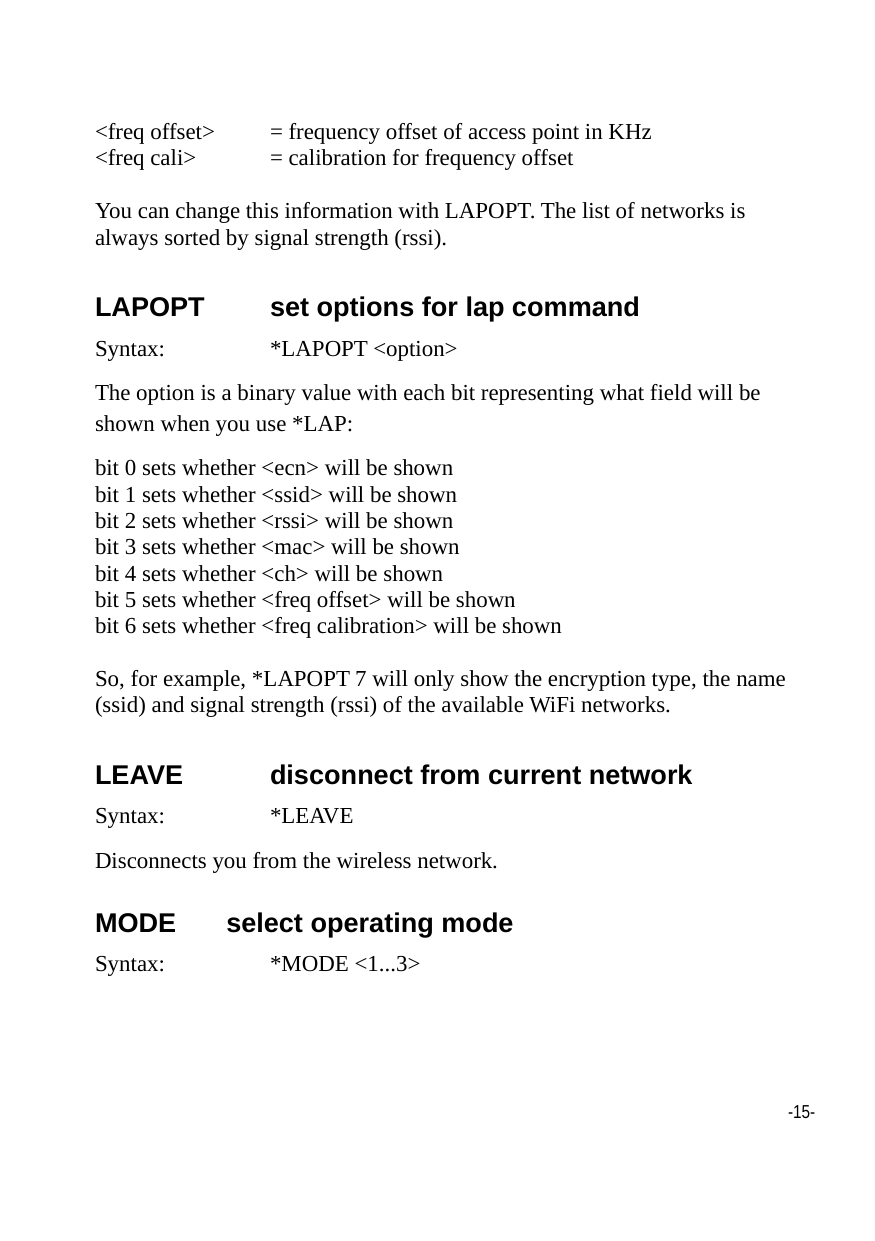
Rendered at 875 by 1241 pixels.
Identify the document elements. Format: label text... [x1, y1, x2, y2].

text Syntax: *MODE <1...3> [95, 951, 815, 977]
text bit 2 sets whether <rssi> will be shown [95, 507, 815, 533]
text Syntax: *LEAVE [95, 803, 815, 829]
subtitle MODE select operating mode [95, 907, 815, 938]
subtitle LAPOPT set options for lap command [95, 291, 815, 322]
text bit 3 sets whether <mac> will be shown [95, 533, 815, 560]
text bit 1 sets whether <ssid> will be shown [95, 481, 815, 507]
text bit 5 sets whether <freq offset> will be shown [95, 586, 815, 612]
text You can change this information with LAPOPT. The list of networks is always sorted by signal strength (rssi). [95, 197, 815, 250]
text bit 6 sets whether <freq calibration> will be shown [95, 612, 815, 639]
text The option is a binary value with each bit representing what field will be shown when you use *LAP: [95, 379, 815, 436]
text <freq cali> = calibration for frequency offset [95, 144, 815, 171]
text So, for example, *LAPOPT 7 will only show the encryption type, the name (ssid) and signal strength (rssi) of the available WiFi networks. [95, 665, 815, 718]
text Disconnects you from the wireless network. [95, 847, 815, 874]
subtitle LEAVE disconnect from current network [95, 759, 815, 790]
text bit 4 sets whether <ch> will be shown [95, 560, 815, 586]
text Syntax: *LAPOPT <option> [95, 334, 815, 361]
text <freq offset> = frequency offset of access point in KHz [95, 118, 815, 144]
text bit 0 sets whether <ecn> will be shown [95, 454, 815, 481]
